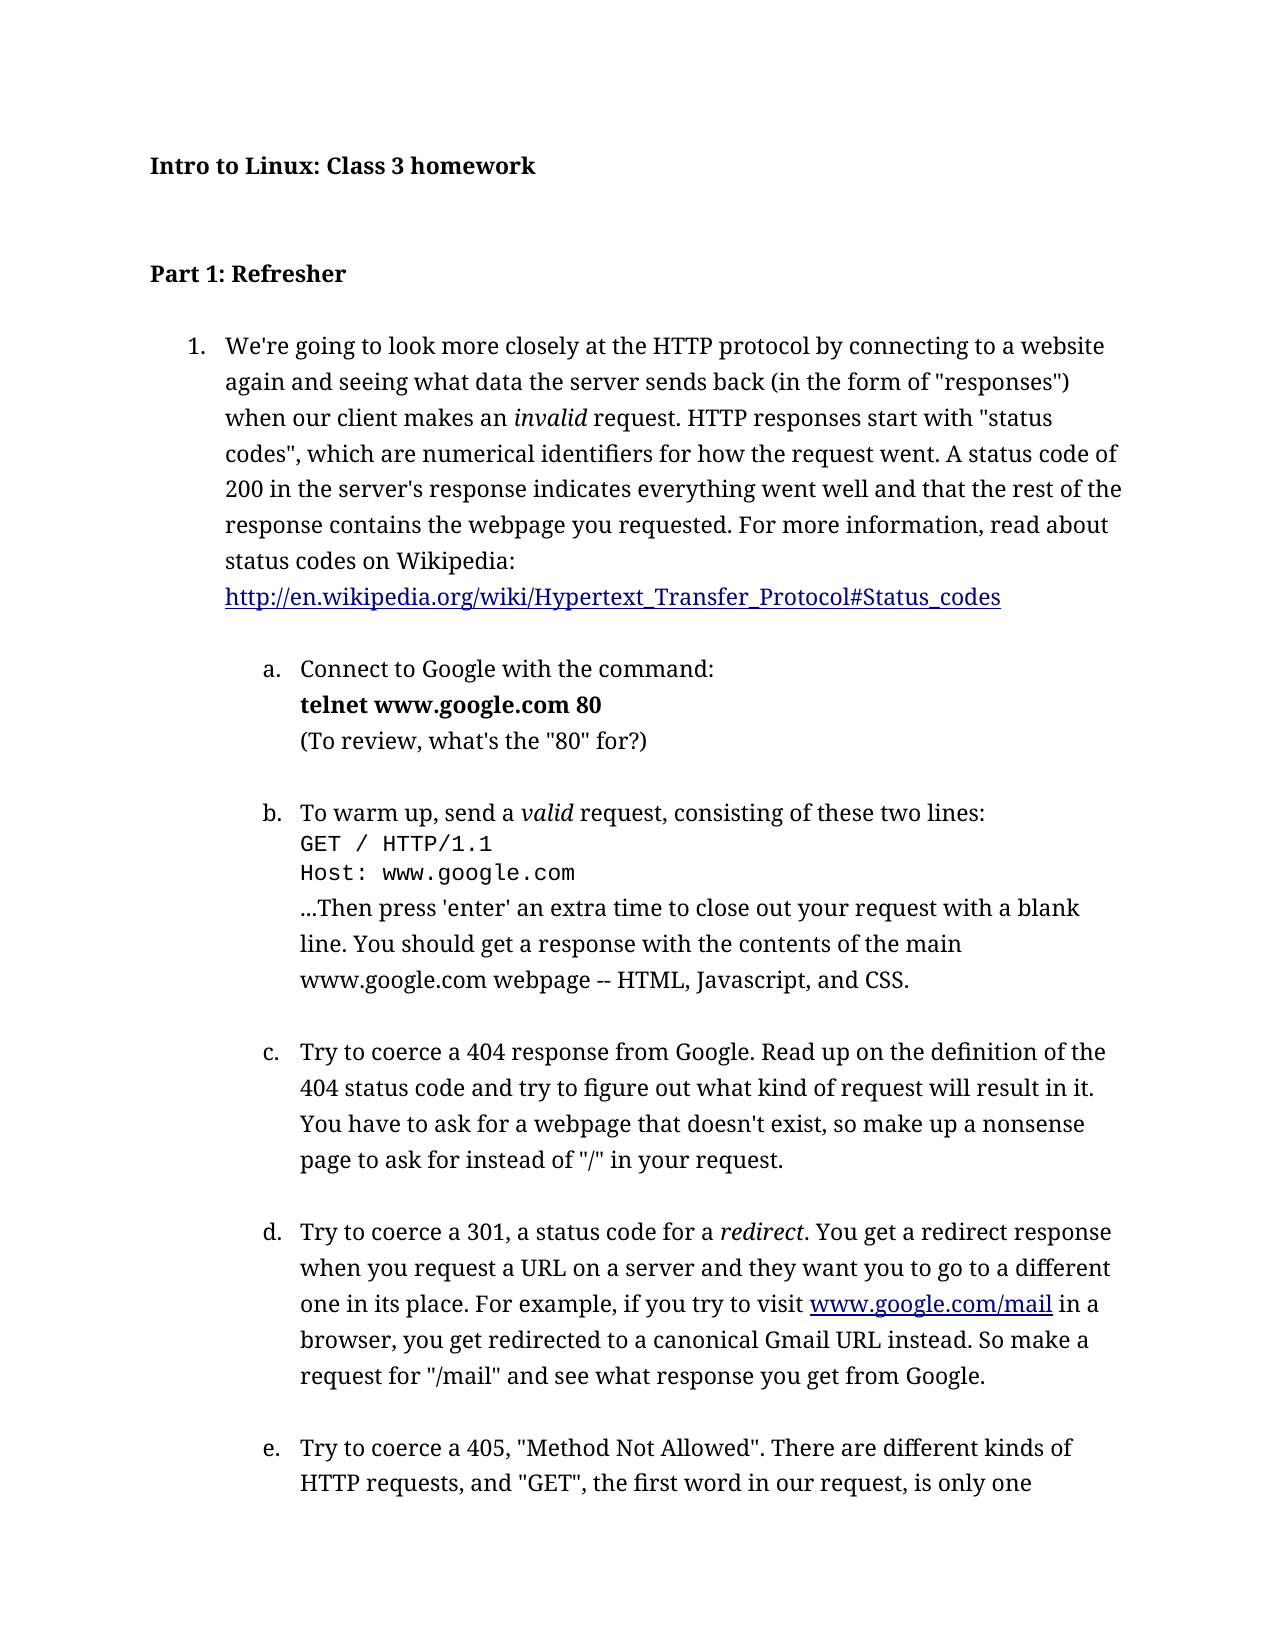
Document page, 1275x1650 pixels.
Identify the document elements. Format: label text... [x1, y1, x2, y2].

list Try to coerce a 405, "Method Not Allowed". There are different kinds of HTTP requests, and "GET", the first word in our request, is only one [262, 1431, 1125, 1499]
list Connect to Google with the command: telnet www.google.com 80 (To review, what's the "80" for?) [262, 653, 1125, 792]
list Try to coerce a 404 response from Google. Read up on the definition of the 404 status code and try to figure out what kind of request will result in it. You have to ask for a webpage that doesn't exist, so make up a nonsense page to ask for instead of "/" in your request. [262, 1036, 1125, 1211]
list Try to coerce a 301, a status code for a redirect. You get a redirect response when you request a URL on a server and they want you to go to a different one in its place. For example, if you try to visit www.google.com/mail in a browser, you get redirected to a canonical Gmail URL instead. So make a request for "/mail" and see what response you get from Google. [262, 1216, 1125, 1427]
list To warm up, send a valid request, consisting of these two lines: GET / HTTP/1.1 Host: www.google.com ...Then press 'enter' an extra time to close out your request with a blank line. You should get a response with the contents of the main www.google.com webpage -- HTML, Javascript, and CSS. [262, 797, 1125, 1031]
text Intro to Linux: Class 3 homework [150, 150, 1125, 181]
text Part 1: Refresher [150, 258, 1125, 289]
list We're going to look more closely at the HTTP protocol by connecting to a website again and seeing what data the server sends back (in the form of "responses") when our client makes an invalid request. HTTP responses start with "status codes", which are numerical identifiers for how the request went. A status code of 200 in the server's response indicates everything went well and that the rest of the response contains the webpage you requested. For more information, read about status codes on Wikipedia: http://en.wikipedia.org/wiki/Hypertext_Transfer_Protocol#Status_codes [187, 330, 1125, 648]
